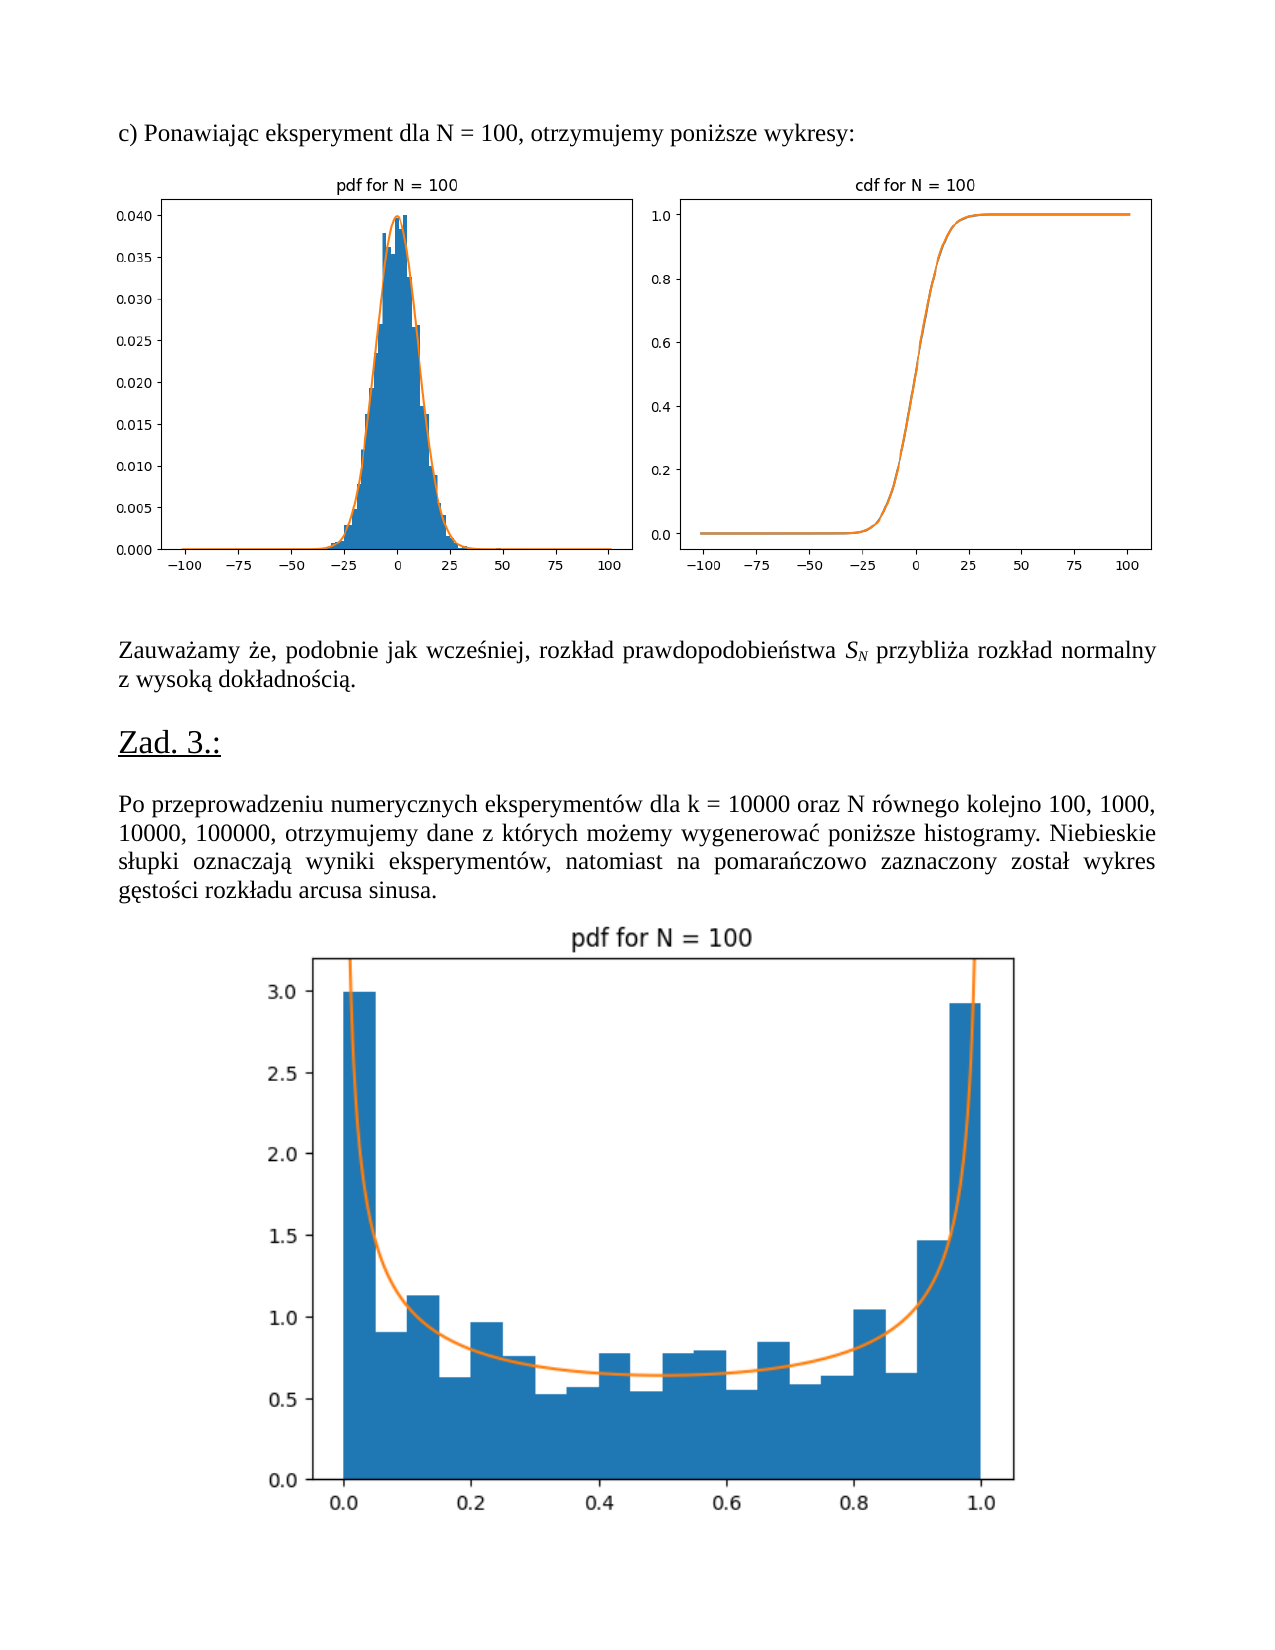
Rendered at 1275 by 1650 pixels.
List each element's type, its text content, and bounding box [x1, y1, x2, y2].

text Zad. 3.: [118, 722, 1157, 760]
picture [253, 913, 1026, 1527]
text c) Ponawiając eksperyment dla N = 100, otrzymujemy poniższe wykresy: [118, 118, 1157, 147]
text Zauważamy że, podobnie jak wcześniej, rozkład prawdopodobieństwa SN przybliża rozkład normalny z wysoką dokładnością. [118, 636, 1157, 693]
text Po przeprowadzeniu numerycznych eksperymentów dla k = 10000 oraz N równego kolejno 100, 1000, 10000, 100000, otrzymujemy dane z których możemy wygenerować poniższe histogramy. Niebieskie słupki oznaczają wyniki eksperymentów, natomiast na pomarańczowo zaznaczony został wykres gęstości rozkładu arcusa sinusa. [118, 789, 1157, 904]
picture [105, 168, 1159, 581]
